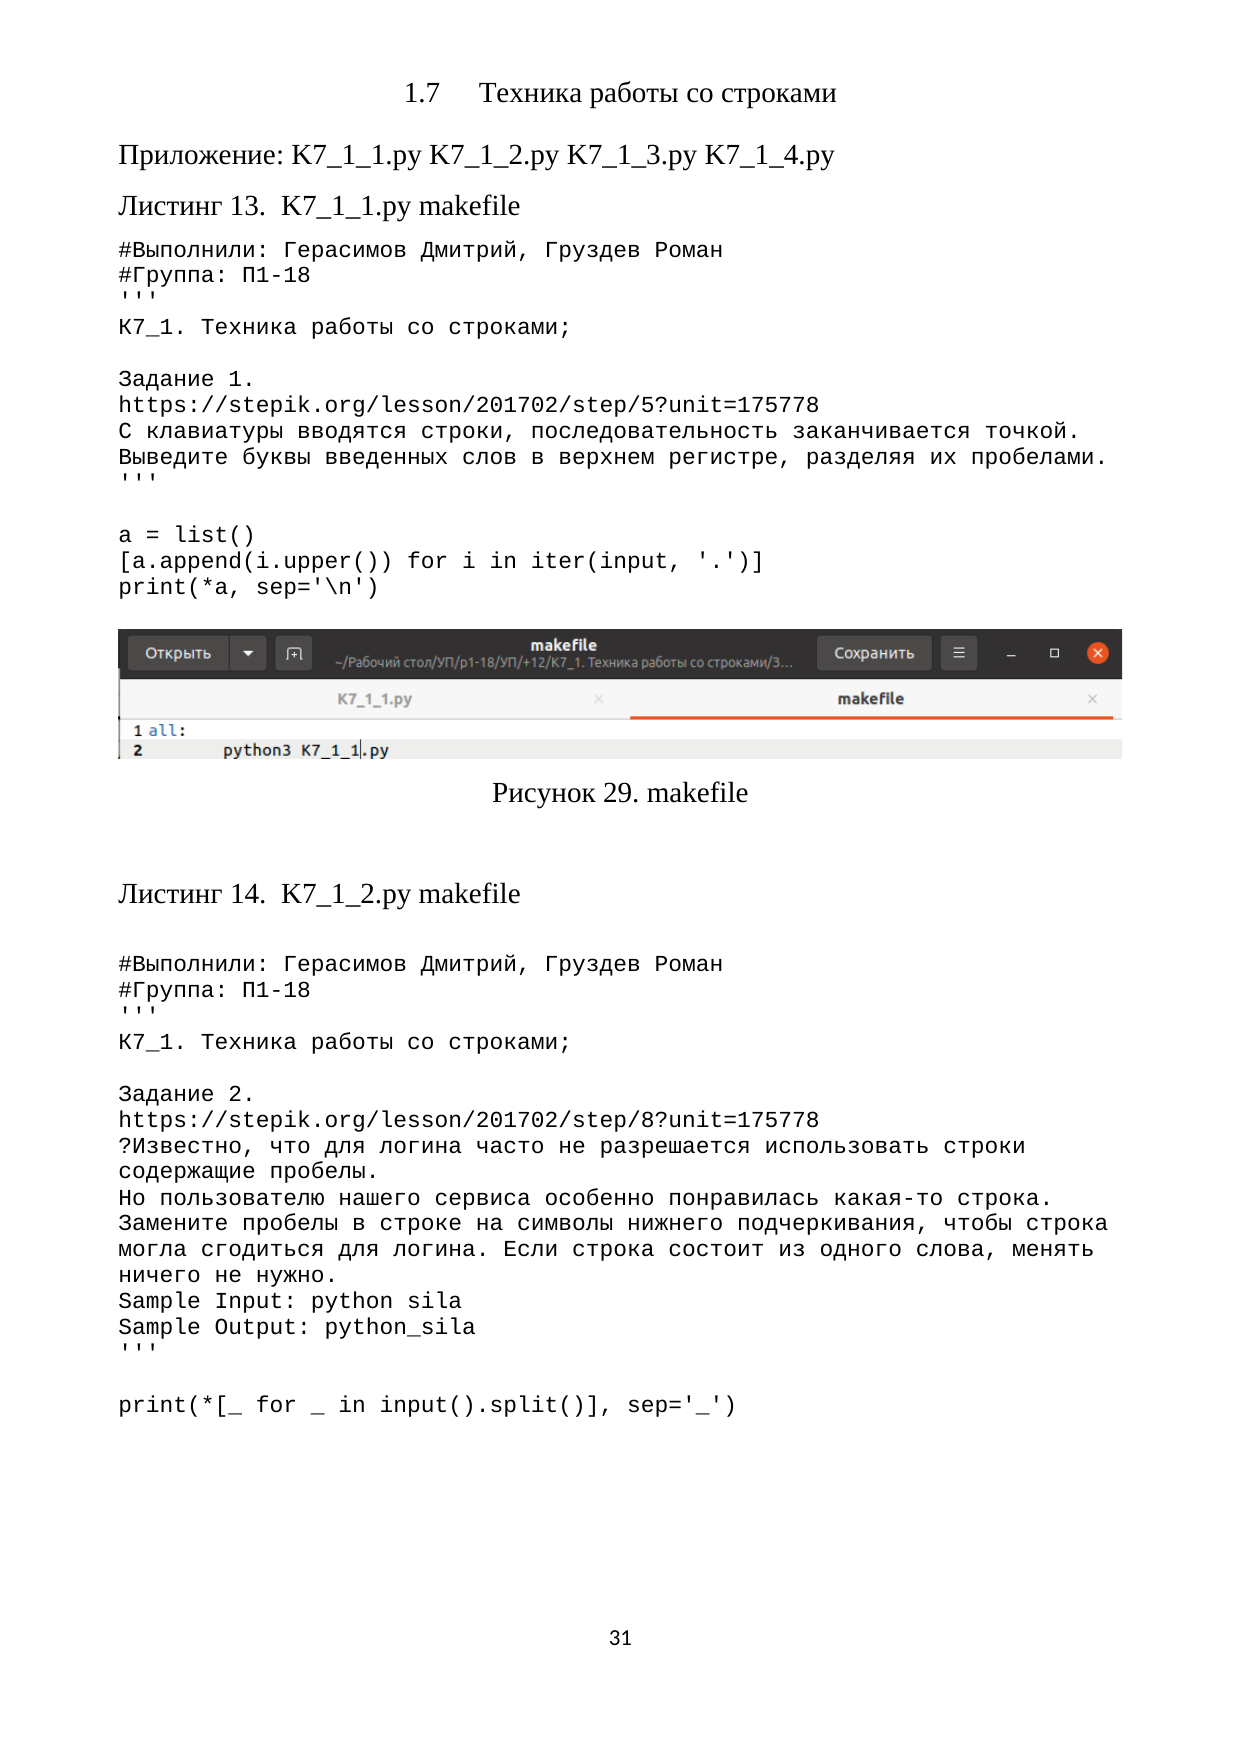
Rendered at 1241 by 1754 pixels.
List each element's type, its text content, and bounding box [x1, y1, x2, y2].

text #Группа: П1-18 [118, 264, 1122, 290]
text a = list() [118, 523, 1122, 549]
text К7_1. Техника работы со строками; [118, 1030, 1122, 1056]
text ''' [118, 471, 1122, 497]
picture [118, 629, 1123, 759]
text ?Известно, что для логина часто не разрешается использовать строки содержащие пробелы. [118, 1134, 1122, 1186]
text print(*[_ for _ in input().split()], sep='_') [118, 1393, 1122, 1419]
text Выведите буквы введенных слов в верхнем регистре, разделяя их пробелами. [118, 445, 1122, 471]
text Замените пробелы в строке на символы нижнего подчеркивания, чтобы строка [118, 1212, 1122, 1238]
text ''' [118, 1004, 1122, 1030]
text К7_1. Техника работы со строками; [118, 316, 1122, 342]
text ''' [118, 1341, 1122, 1367]
text ''' [118, 290, 1122, 316]
text https://stepik.org/lesson/201702/step/5?unit=175778 [118, 393, 1122, 419]
text #Выполнили: Герасимов Дмитрий, Груздев Роман [118, 238, 1122, 264]
text Но пользователю нашего сервиса особенно понравилась какая-то строка. [118, 1186, 1122, 1212]
text Задание 2. [118, 1082, 1122, 1108]
text Sample Input: python sila [118, 1289, 1122, 1316]
text Листинг 13. K7_1_1.py makefile [118, 188, 1122, 221]
subtitle Техника работы со строками [118, 75, 1122, 108]
text [a.append(i.upper()) for i in iter(input, '.')] [118, 549, 1122, 575]
text Sample Output: python_sila [118, 1316, 1122, 1341]
text могла сгодиться для логина. Если строка состоит из одного слова, менять ничего не нужно. [118, 1238, 1122, 1289]
text Задание 1. [118, 368, 1122, 393]
text #Группа: П1-18 [118, 978, 1122, 1004]
text print(*a, sep='\n') [118, 575, 1122, 601]
text Приложение: K7_1_1.py K7_1_2.py K7_1_3.py K7_1_4.py [118, 137, 1122, 171]
text Рисунок 29. makefile [118, 759, 1122, 809]
text Листинг 14. K7_1_2.py makefile [118, 876, 1122, 910]
text С клавиатуры вводятся строки, последовательность заканчивается точкой. [118, 419, 1122, 445]
text https://stepik.org/lesson/201702/step/8?unit=175778 [118, 1108, 1122, 1134]
text #Выполнили: Герасимов Дмитрий, Груздев Роман [118, 952, 1122, 978]
